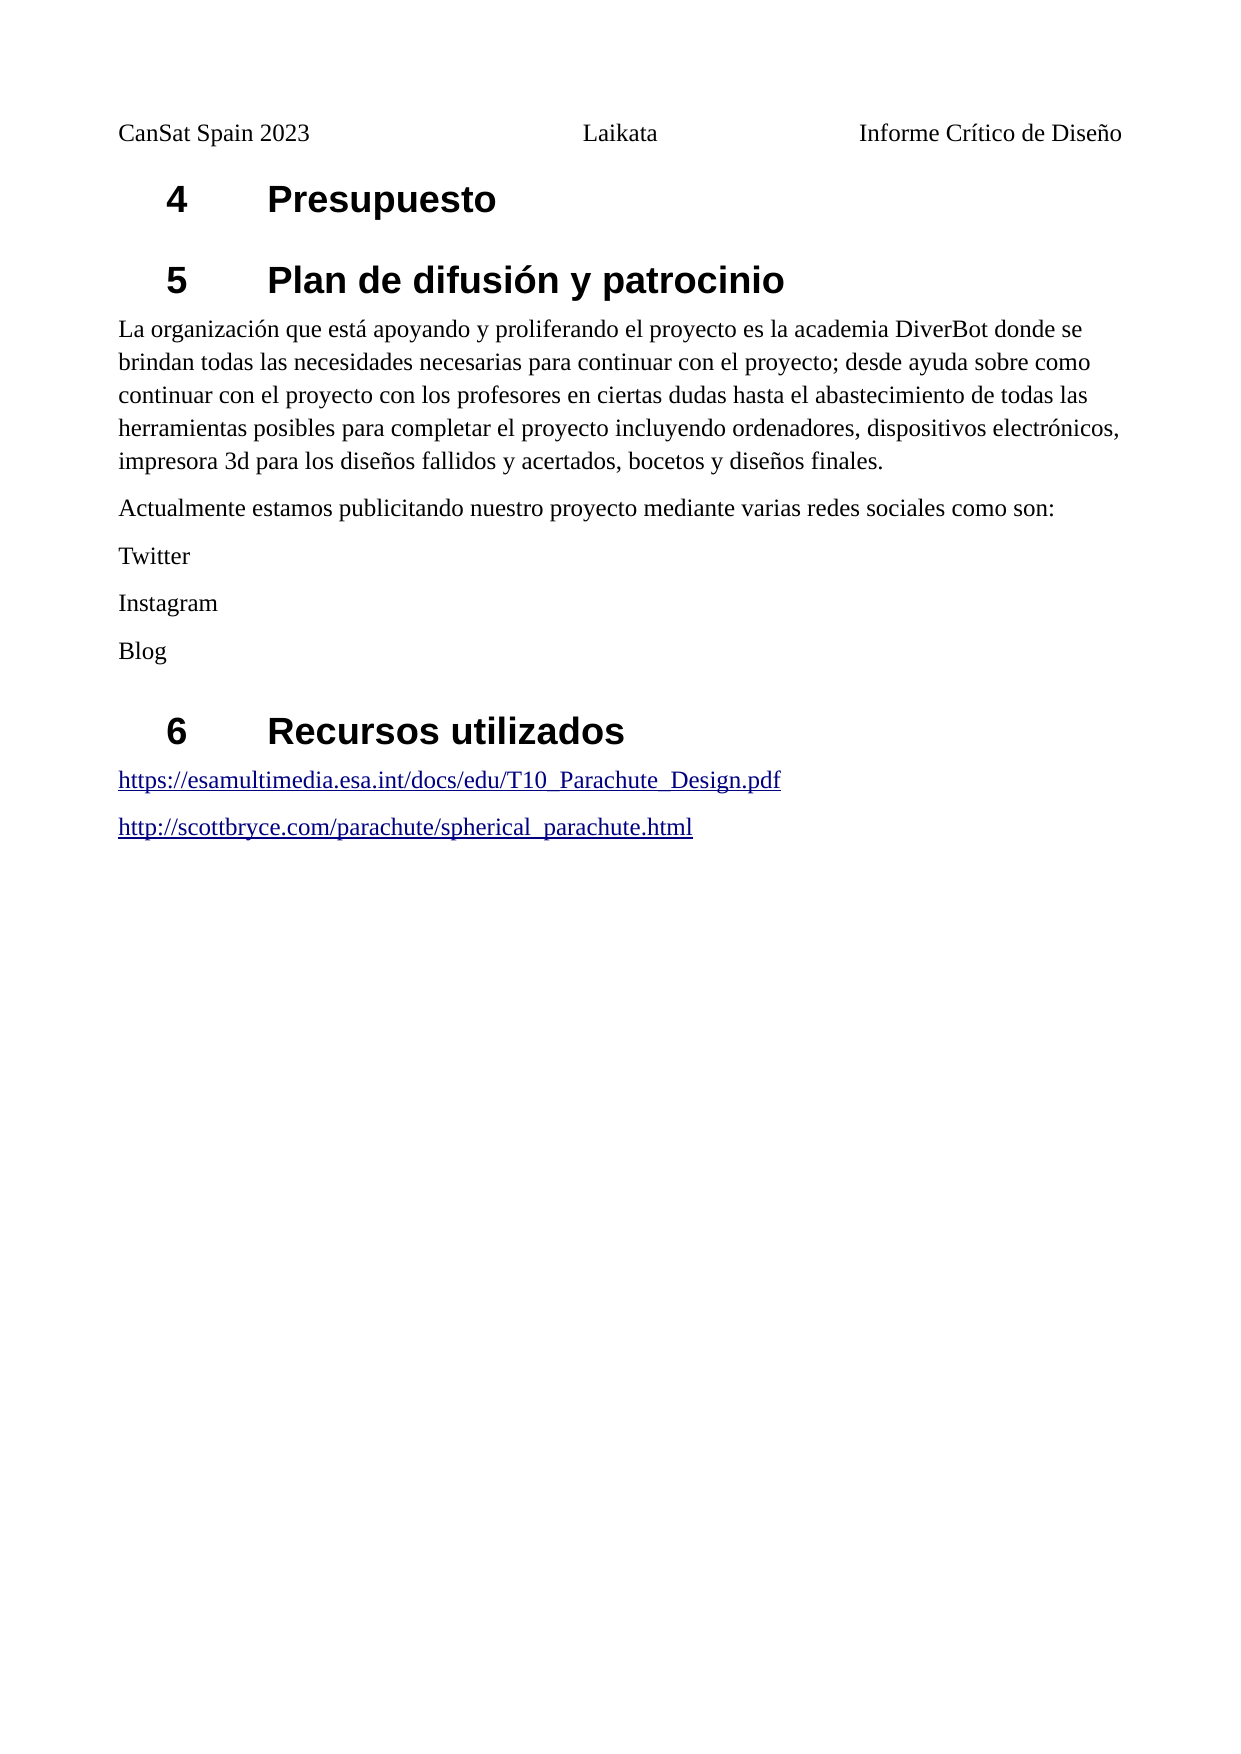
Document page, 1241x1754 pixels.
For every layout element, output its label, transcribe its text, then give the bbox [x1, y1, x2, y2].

subtitle Plan de difusión y patrocinio [156, 257, 1122, 301]
text Blog [118, 636, 1122, 665]
text Twitter [118, 541, 1122, 570]
text La organización que está apoyando y proliferando el proyecto es la academia DiverBot donde se brindan todas las necesidades necesarias para continuar con el proyecto; desde ayuda sobre como continuar con el proyecto con los profesores en ciertas dudas hasta el abastecimiento de todas las herramientas posibles para completar el proyecto incluyendo ordenadores, dispositivos electrónicos, impresora 3d para los diseños fallidos y acertados, bocetos y diseños finales. [118, 314, 1122, 474]
subtitle Presupuesto [156, 176, 1122, 220]
text Instagram [118, 588, 1122, 617]
text https://esamultimedia.esa.int/docs/edu/T10_Parachute_Design.pdf [118, 765, 1122, 794]
text http://scottbryce.com/parachute/spherical_parachute.html [118, 812, 1122, 841]
subtitle Recursos utilizados [156, 709, 1122, 752]
text Actualmente estamos publicitando nuestro proyecto mediante varias redes sociales como son: [118, 493, 1122, 522]
